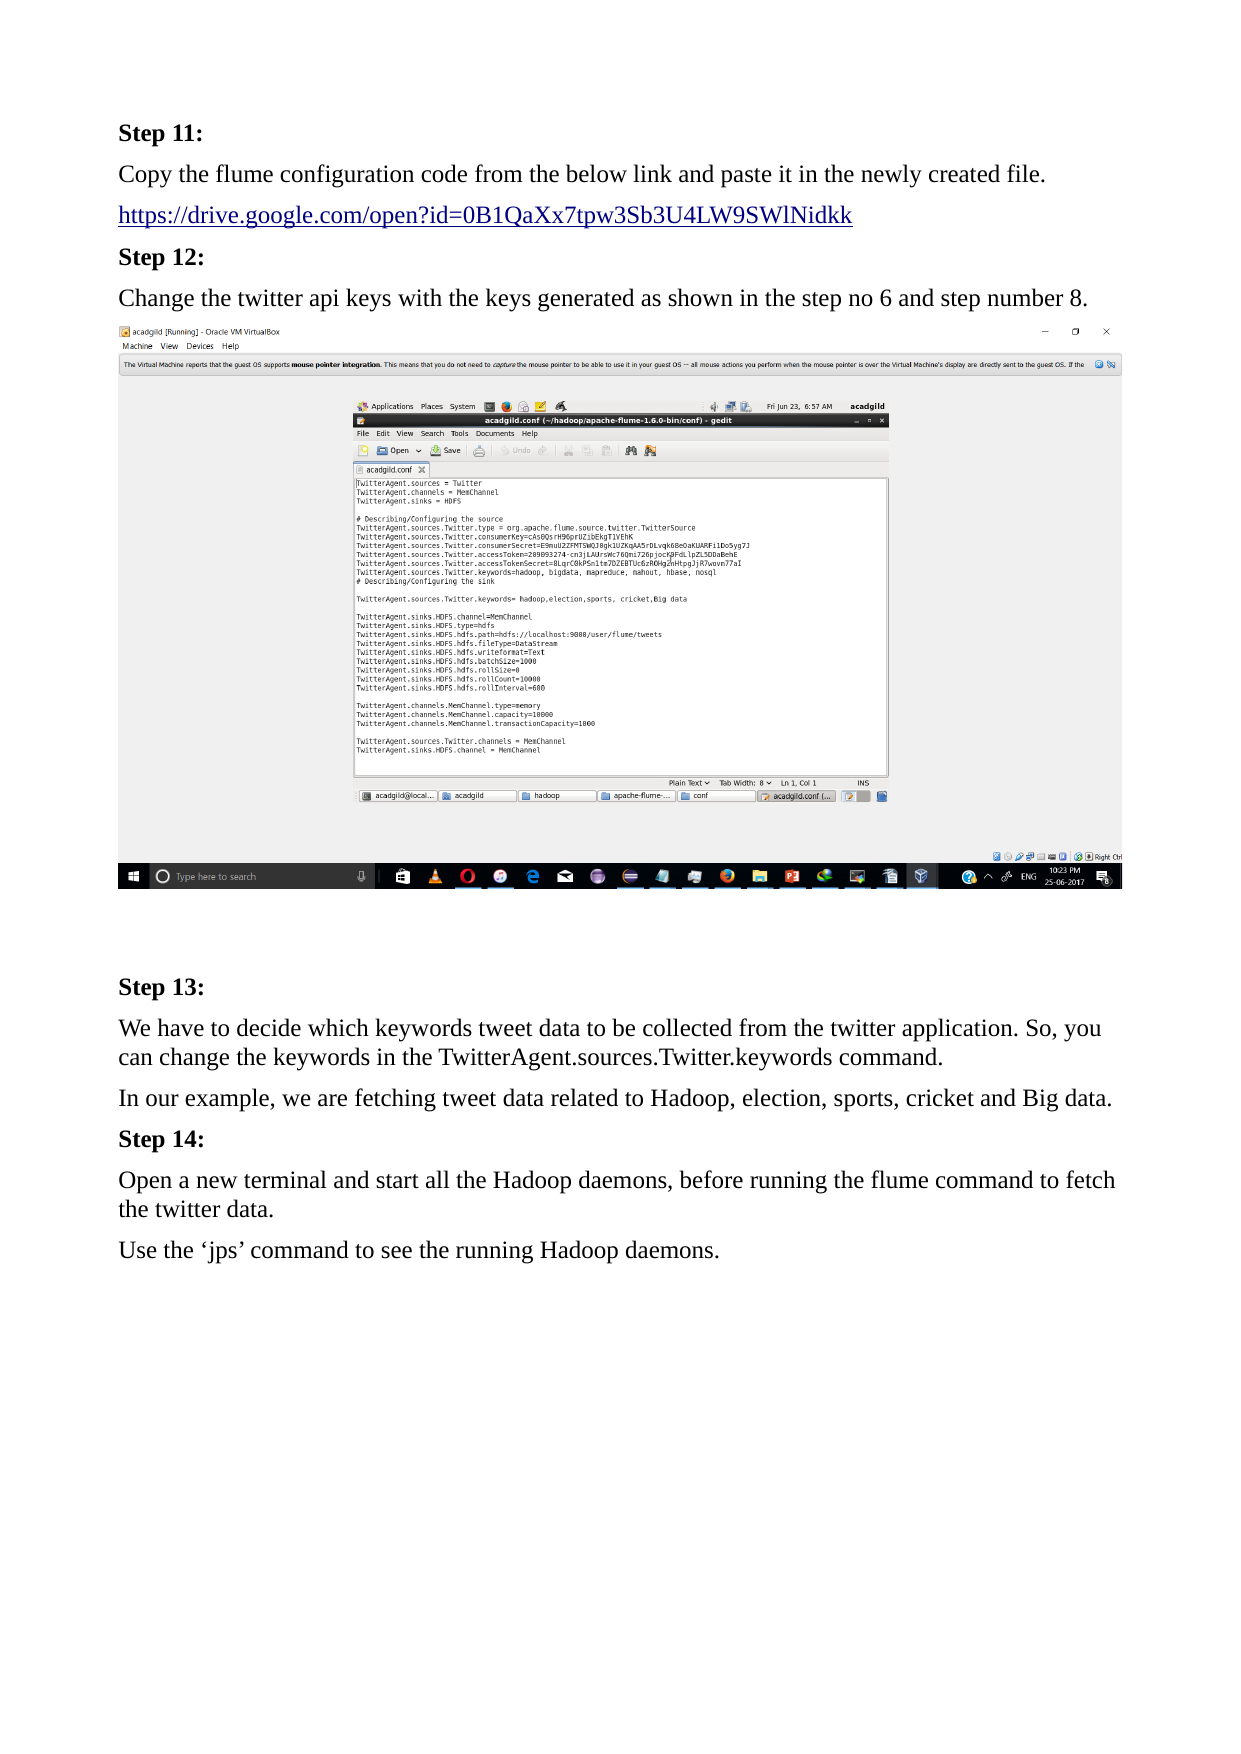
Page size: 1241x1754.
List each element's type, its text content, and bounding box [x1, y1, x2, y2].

text Copy the flume configuration code from the below link and paste it in the newly created file. [118, 159, 1122, 188]
text Step 14: [118, 1124, 1122, 1153]
text In our example, we are fetching tweet data related to Hadoop, election, sports, cricket and Big data. [118, 1083, 1122, 1112]
text Use the ‘jps’ command to see the running Hadoop daemons. [118, 1235, 1122, 1264]
text Open a new terminal and start all the Hadoop daemons, before running the flume command to fetch the twitter data. [118, 1165, 1122, 1223]
text Step 12: [118, 242, 1122, 271]
text https://drive.google.com/open?id=0B1QaXx7tpw3Sb3U4LW9SWlNidkk [118, 201, 1122, 229]
text Change the twitter api keys with the keys generated as shown in the step no 6 and step number 8. [118, 283, 1122, 312]
text We have to decide which keywords tweet data to be collected from the twitter application. So, you can change the keywords in the TwitterAgent.sources.Twitter.keywords command. [118, 1013, 1122, 1070]
picture [118, 324, 1123, 889]
text Step 13: [118, 972, 1122, 1000]
text Step 11: [118, 118, 1122, 147]
